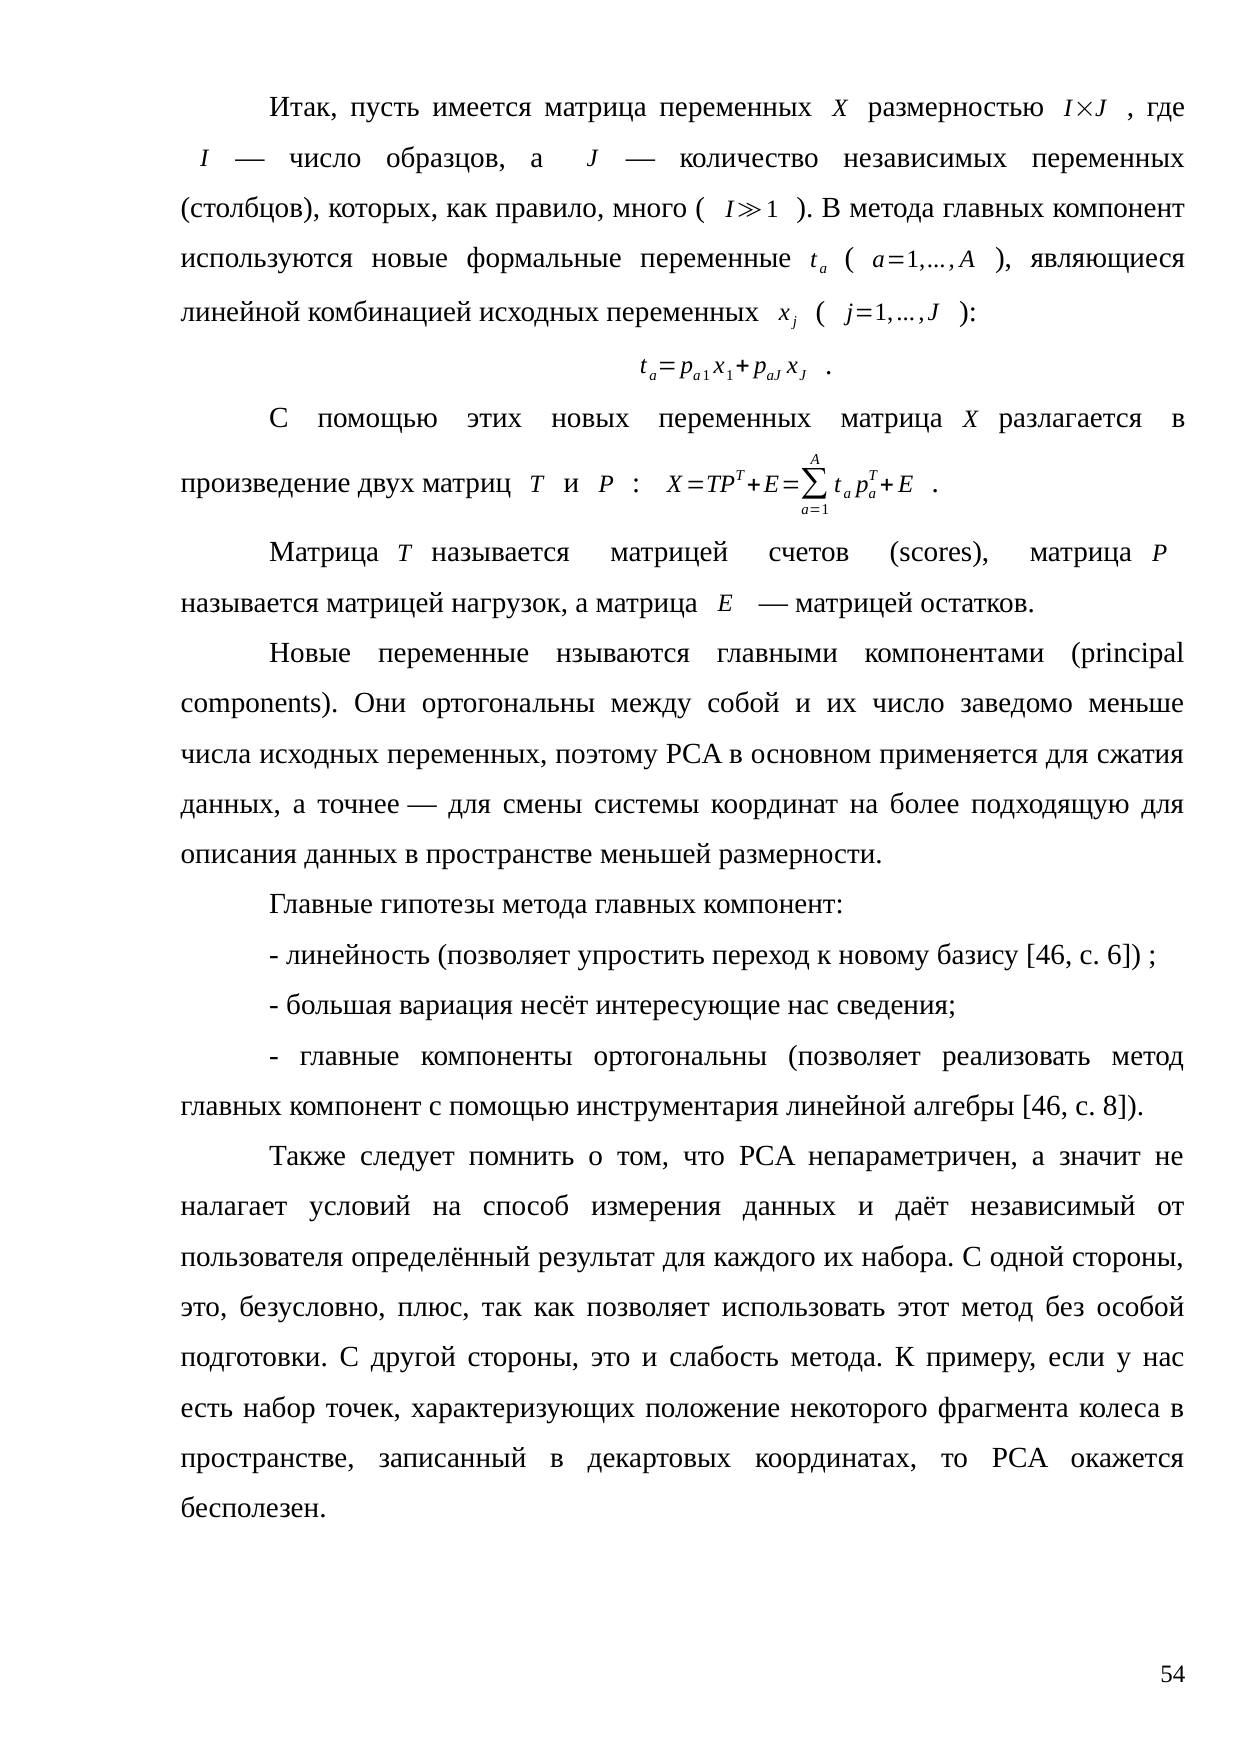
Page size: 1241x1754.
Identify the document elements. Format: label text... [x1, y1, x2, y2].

text Главные гипотезы метода главных компонент: [180, 887, 1185, 920]
text Также следует помнить о том, что PCA непараметричен, а значит не налагает условий на способ измерения данных и даёт независимый от пользователя определённый результат для каждого их набора. С одной стороны, это, безусловно, плюс, так как позволяет использовать этот метод без особой подготовки. С другой стороны, это и слабость метода. К примеру, если у нас есть набор точек, характеризующих положение некоторого фрагмента колеса в пространстве, записанный в декартовых координатах, то PCA окажется бесполезен. [180, 1138, 1185, 1524]
text Новые переменные нзываются главными компонентами (principal components). Они ортогональны между собой и их число заведомо меньше числа исходных переменных, поэтому PCA в основном применяется для сжатия данных, а точнее — для смены системы координат на более подходящую для описания данных в пространстве меньшей размерности. [180, 635, 1185, 870]
text . [180, 347, 1185, 383]
text - линейность (позволяет упростить переход к новому базису [46, с. 6]) ; [180, 937, 1185, 971]
text С помощью этих новых переменных матрицаразлагается в произведение двух матрици: . [180, 400, 1185, 518]
text Матрицаназывается матрицей счетов (scores), матрицаназывается матрицей нагрузок, а матрица — матрицей остатков. [180, 534, 1185, 618]
text - большая вариация несёт интересующие нас сведения; [180, 987, 1185, 1021]
text - главные компоненты ортогональны (позволяет реализовать метод главных компонент с помощью инструментария линейной алгебры [46, с. 8]). [180, 1038, 1185, 1121]
text Итак, пусть имеется матрица переменныхразмерностью, где — число образцов, а — количество независимых переменных (столбцов), которых, как правило, много (). В метода главных компонент используются новые формальные переменные(), являющиеся линейной комбинацией исходных переменных(): [180, 89, 1185, 330]
